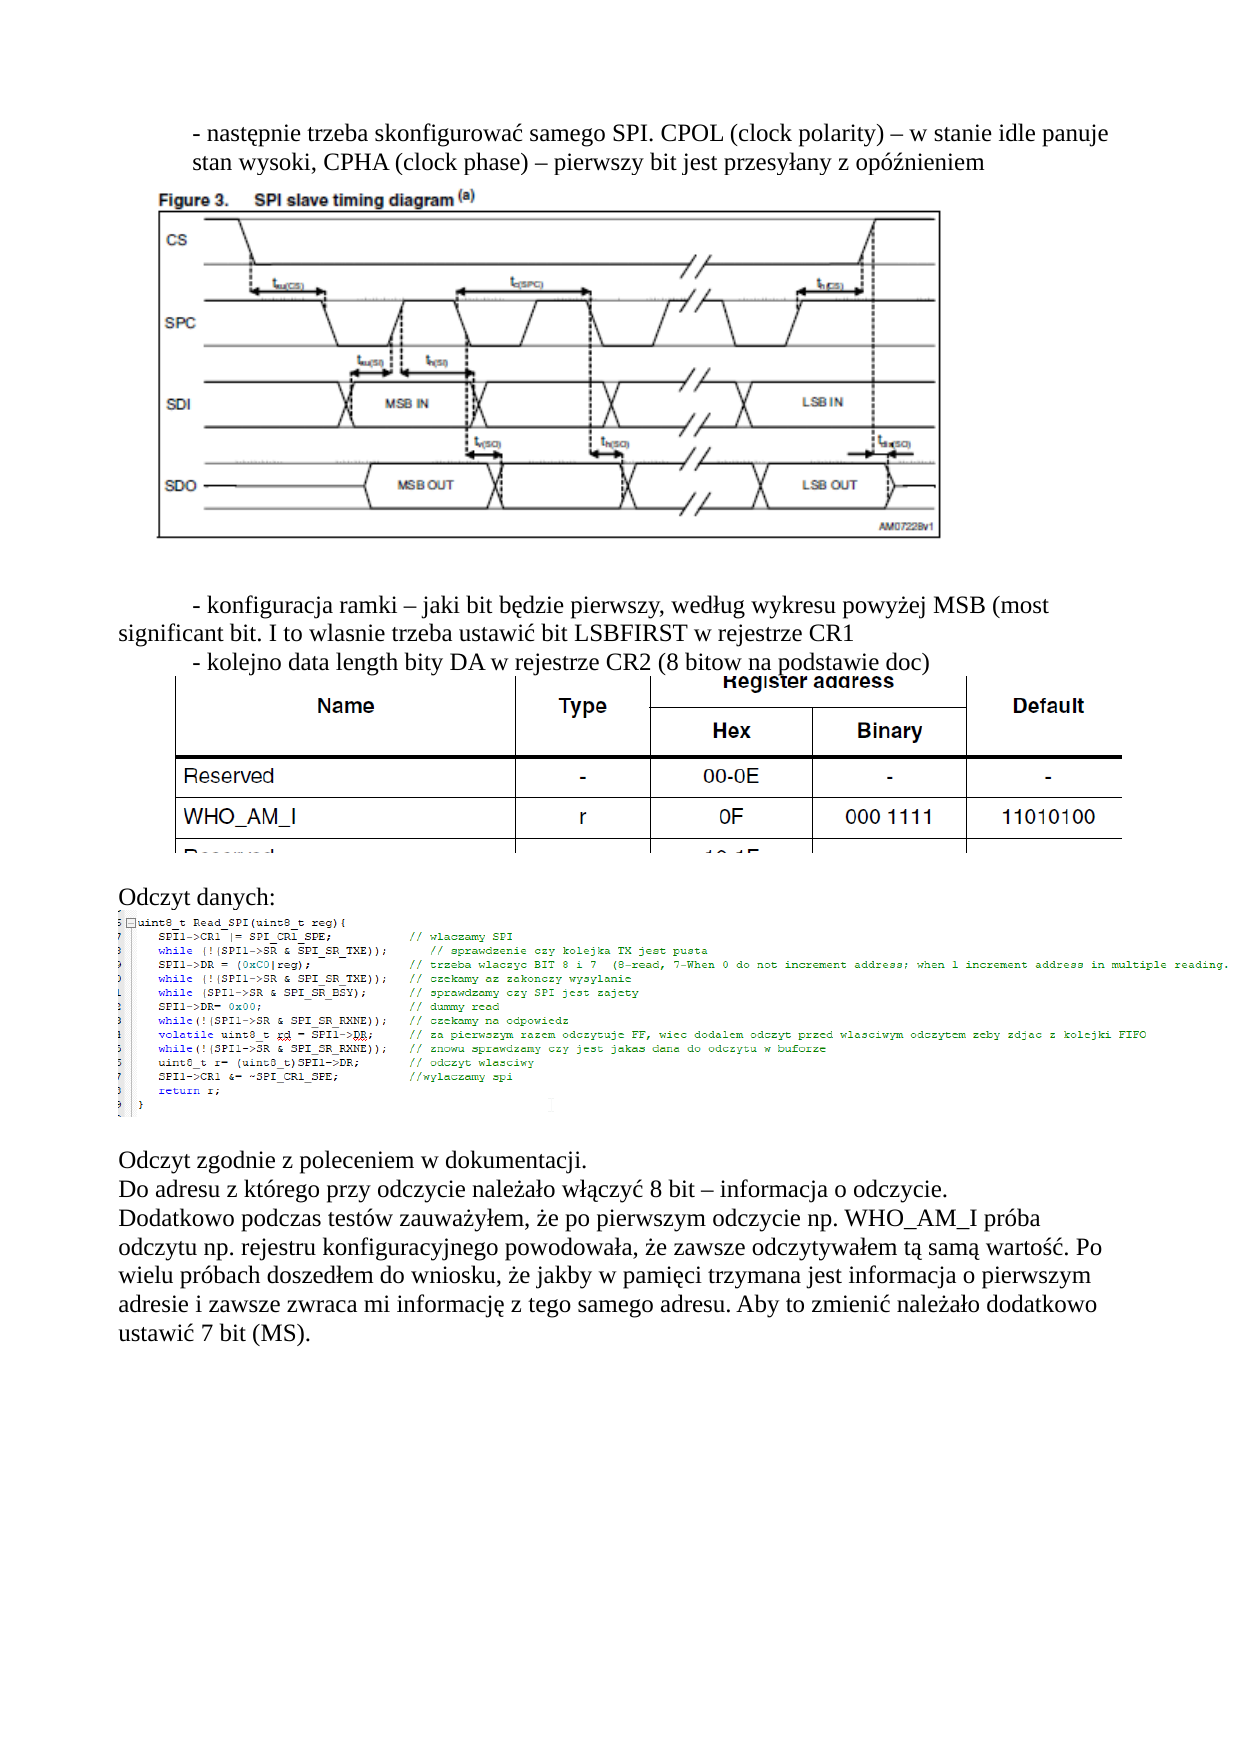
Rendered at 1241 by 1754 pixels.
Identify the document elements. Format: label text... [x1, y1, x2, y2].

text - kolejno data length bity DA w rejestrze CR2 (8 bitow na podstawie doc) [118, 647, 1122, 676]
text Odczyt danych: [118, 882, 1122, 910]
text - następnie trzeba skonfigurować samego SPI. CPOL (clock polarity) – w stanie idle panuje stan wysoki, CPHA (clock phase) – pierwszy bit jest przesyłany z opóźnieniem [192, 118, 1122, 176]
text Do adresu z którego przy odczycie należało włączyć 8 bit – informacja o odczycie. [118, 1174, 1122, 1203]
text - konfiguracja ramki – jaki bit będzie pierwszy, według wykresu powyżej MSB (most significant bit. I to wlasnie trzeba ustawić bit LSBFIRST w rejestrze CR1 [118, 590, 1122, 647]
text Dodatkowo podczas testów zauważyłem, że po pierwszym odczycie np. WHO_AM_I próba odczytu np. rejestru konfiguracyjnego powodowała, że zawsze odczytywałem tą samą wartość. Po wielu próbach doszedłem do wniosku, że jakby w pamięci trzymana jest informacja o pierwszym adresie i zawsze zwraca mi informację z tego samego adresu. Aby to zmienić należało dodatkowo ustawić 7 bit (MS). [118, 1203, 1122, 1347]
text Odczyt zgodnie z poleceniem w dokumentacji. [118, 1145, 1122, 1174]
